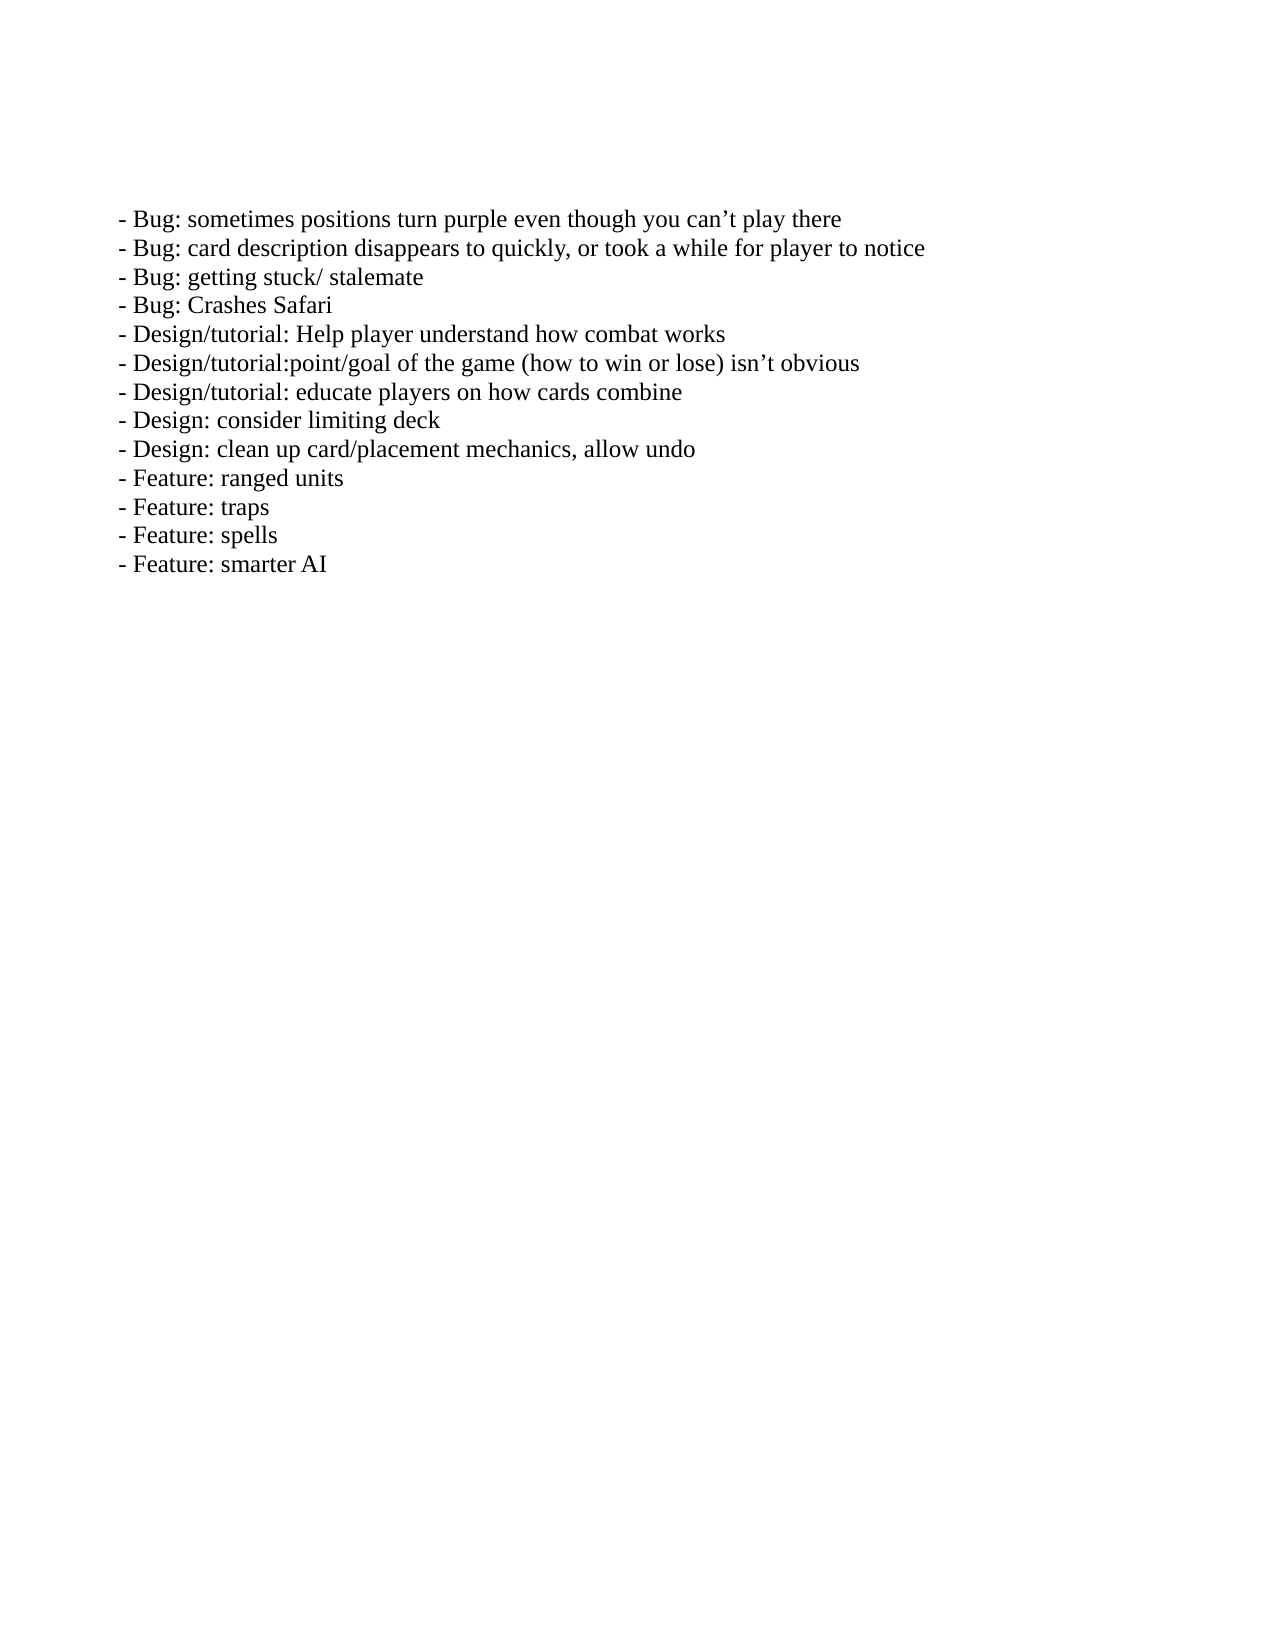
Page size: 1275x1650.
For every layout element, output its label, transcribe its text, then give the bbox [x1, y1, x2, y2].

text - Feature: ranged units [118, 463, 1157, 492]
text - Bug: Crashes Safari [118, 291, 1157, 319]
text - Bug: card description disappears to quickly, or took a while for player to notice [118, 233, 1157, 262]
text - Design/tutorial: educate players on how cards combine [118, 377, 1157, 406]
text - Design/tutorial:point/goal of the game (how to win or lose) isn’t obvious [118, 348, 1157, 377]
text - Feature: spells [118, 521, 1157, 549]
text - Bug: sometimes positions turn purple even though you can’t play there [118, 204, 1157, 233]
text - Bug: getting stuck/ stalemate [118, 262, 1157, 291]
text - Feature: traps [118, 492, 1157, 521]
text - Design: consider limiting deck [118, 406, 1157, 434]
text - Design: clean up card/placement mechanics, allow undo [118, 434, 1157, 463]
text - Design/tutorial: Help player understand how combat works [118, 319, 1157, 348]
text - Feature: smarter AI [118, 549, 1157, 578]
